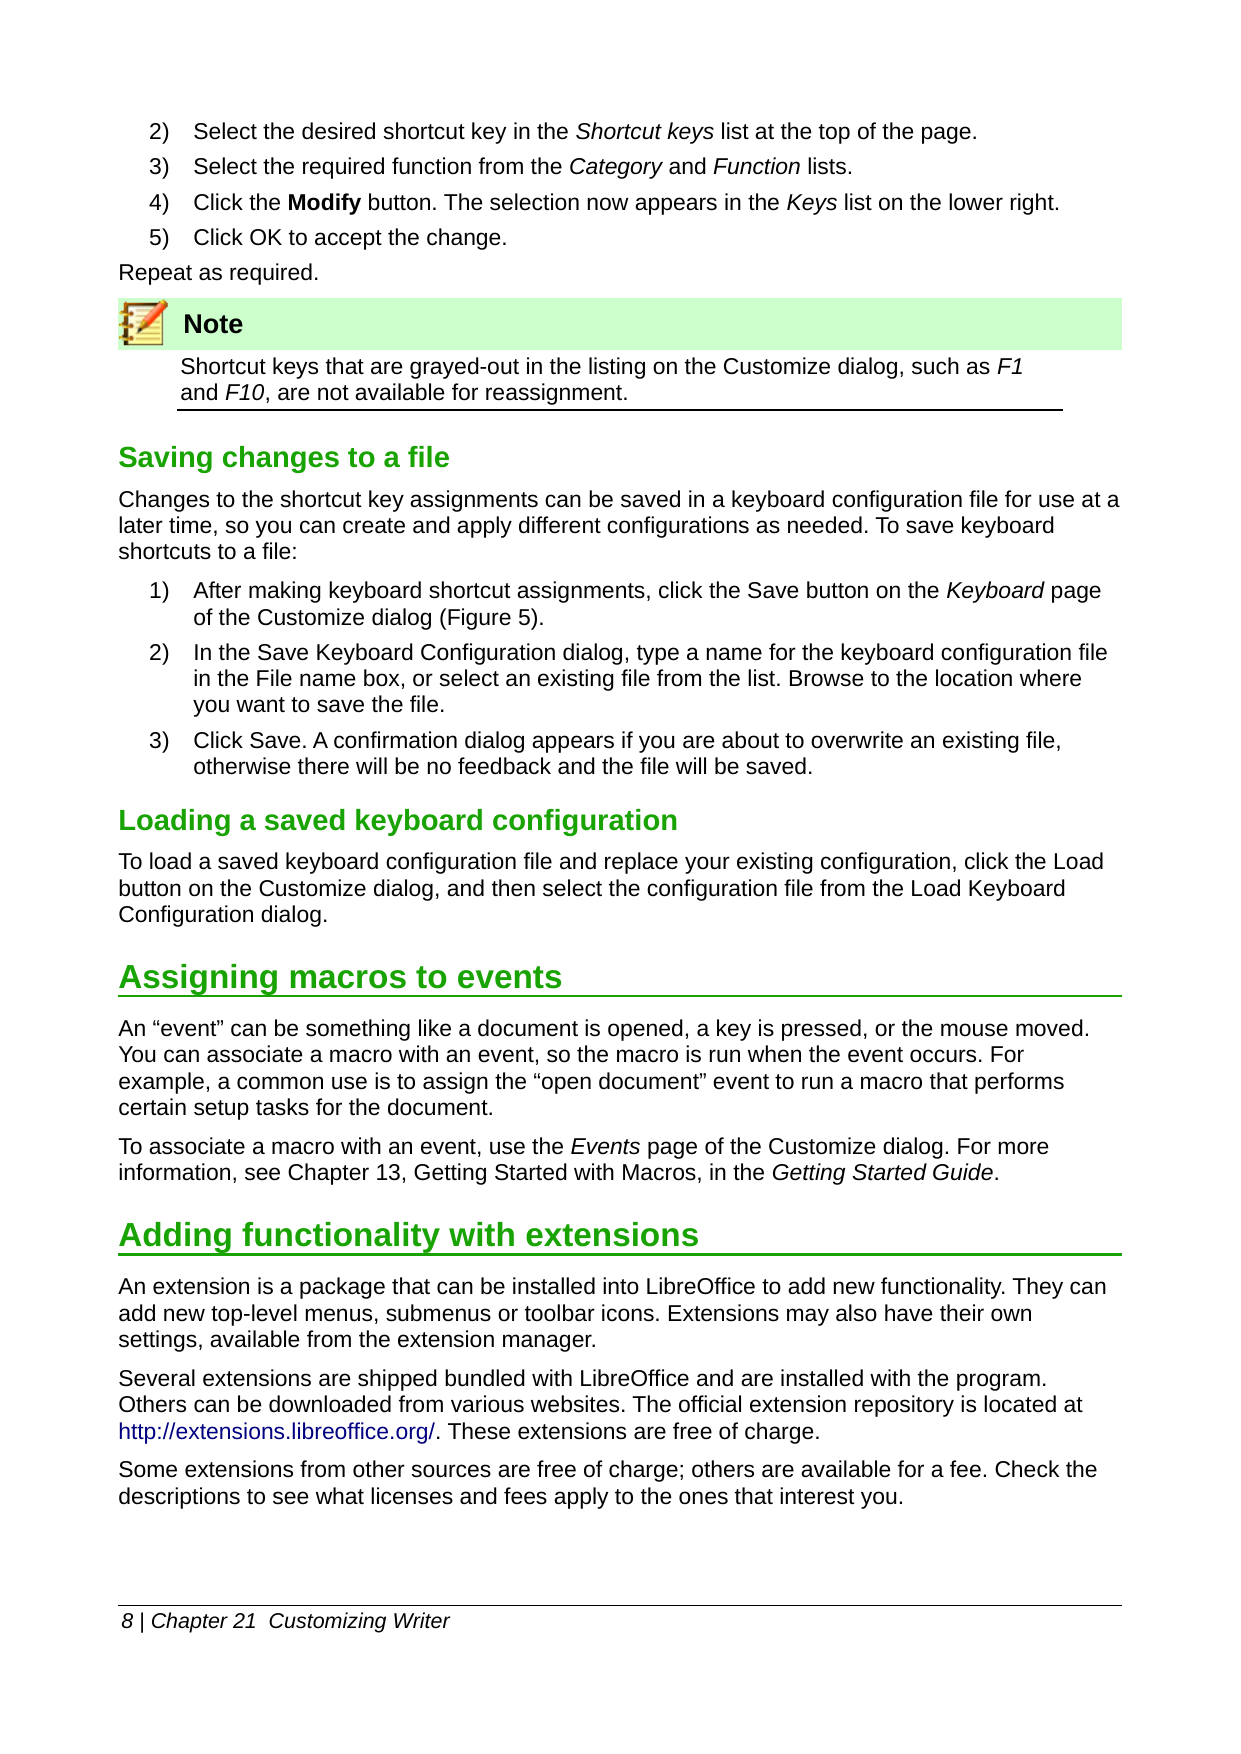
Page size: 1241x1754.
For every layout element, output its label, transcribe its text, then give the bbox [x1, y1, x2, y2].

list Click the Modify button. The selection now appears in the Keys list on the lower right. [169, 188, 1122, 215]
list Select the desired shortcut key in the Shortcut keys list at the top of the page. [169, 118, 1122, 144]
list Changes to the shortcut key assignments can be saved in a keyboard configuration file for use at a later time, so you can create and apply different configurations as needed. To save keyboard shortcuts to a file: [118, 486, 1122, 564]
list Select the required function from the Category and Function lists. [169, 153, 1122, 180]
subtitle Adding functionality with extensions [118, 1215, 1122, 1253]
list Click OK to accept the change. [169, 224, 1122, 250]
picture [119, 298, 170, 349]
list Click Save. A confirmation dialog appears if you are about to overwrite an existing file, otherwise there will be no feedback and the file will be saved. [169, 727, 1122, 779]
text Several extensions are shipped bundled with LibreOffice and are installed with the program. Others can be downloaded from various websites. The official extension repository is located at http://extensions.libreoffice.org/. These extensions are free of charge. [118, 1365, 1122, 1444]
subtitle Note [118, 298, 1122, 350]
subtitle Assigning macros to events [118, 957, 1122, 995]
text An “event” can be something like a document is opened, a key is pressed, or the mouse moved. You can associate a macro with an event, so the macro is run when the event occurs. For example, a common use is to assign the “open document” event to run a macro that performs certain setup tasks for the document. [118, 1015, 1122, 1120]
text An extension is a package that can be installed into LibreOffice to add new functionality. They can add new top-level menus, submenus or toolbar icons. Extensions may also have their own settings, available from the extension manager. [118, 1273, 1122, 1352]
list After making keyboard shortcut assignments, click the Save button on the Keyboard page of the Customize dialog (Figure 5). [169, 577, 1122, 630]
subtitle Saving changes to a file [118, 440, 1122, 474]
list In the Save Keyboard Configuration dialog, type a name for the keyboard configuration file in the File name box, or select an existing file from the list. Browse to the location where you want to save the file. [169, 639, 1122, 718]
subtitle Loading a saved keyboard configuration [118, 803, 1122, 836]
text Some extensions from other sources are free of charge; others are available for a fee. Check the descriptions to see what licenses and fees apply to the ones that interest you. [118, 1456, 1122, 1509]
text Repeat as required. [118, 259, 1122, 285]
text Shortcut keys that are grayed-out in the listing on the Customize dialog, such as F1 and F10, are not available for reassignment. [177, 350, 1063, 409]
text To associate a macro with an event, use the Events page of the Customize dialog. For more information, see Chapter 13, Getting Started with Macros, in the Getting Started Guide. [118, 1133, 1122, 1186]
text To load a saved keyboard configuration file and replace your existing configuration, click the Load button on the Customize dialog, and then select the configuration file from the Load Keyboard Configuration dialog. [118, 848, 1122, 927]
